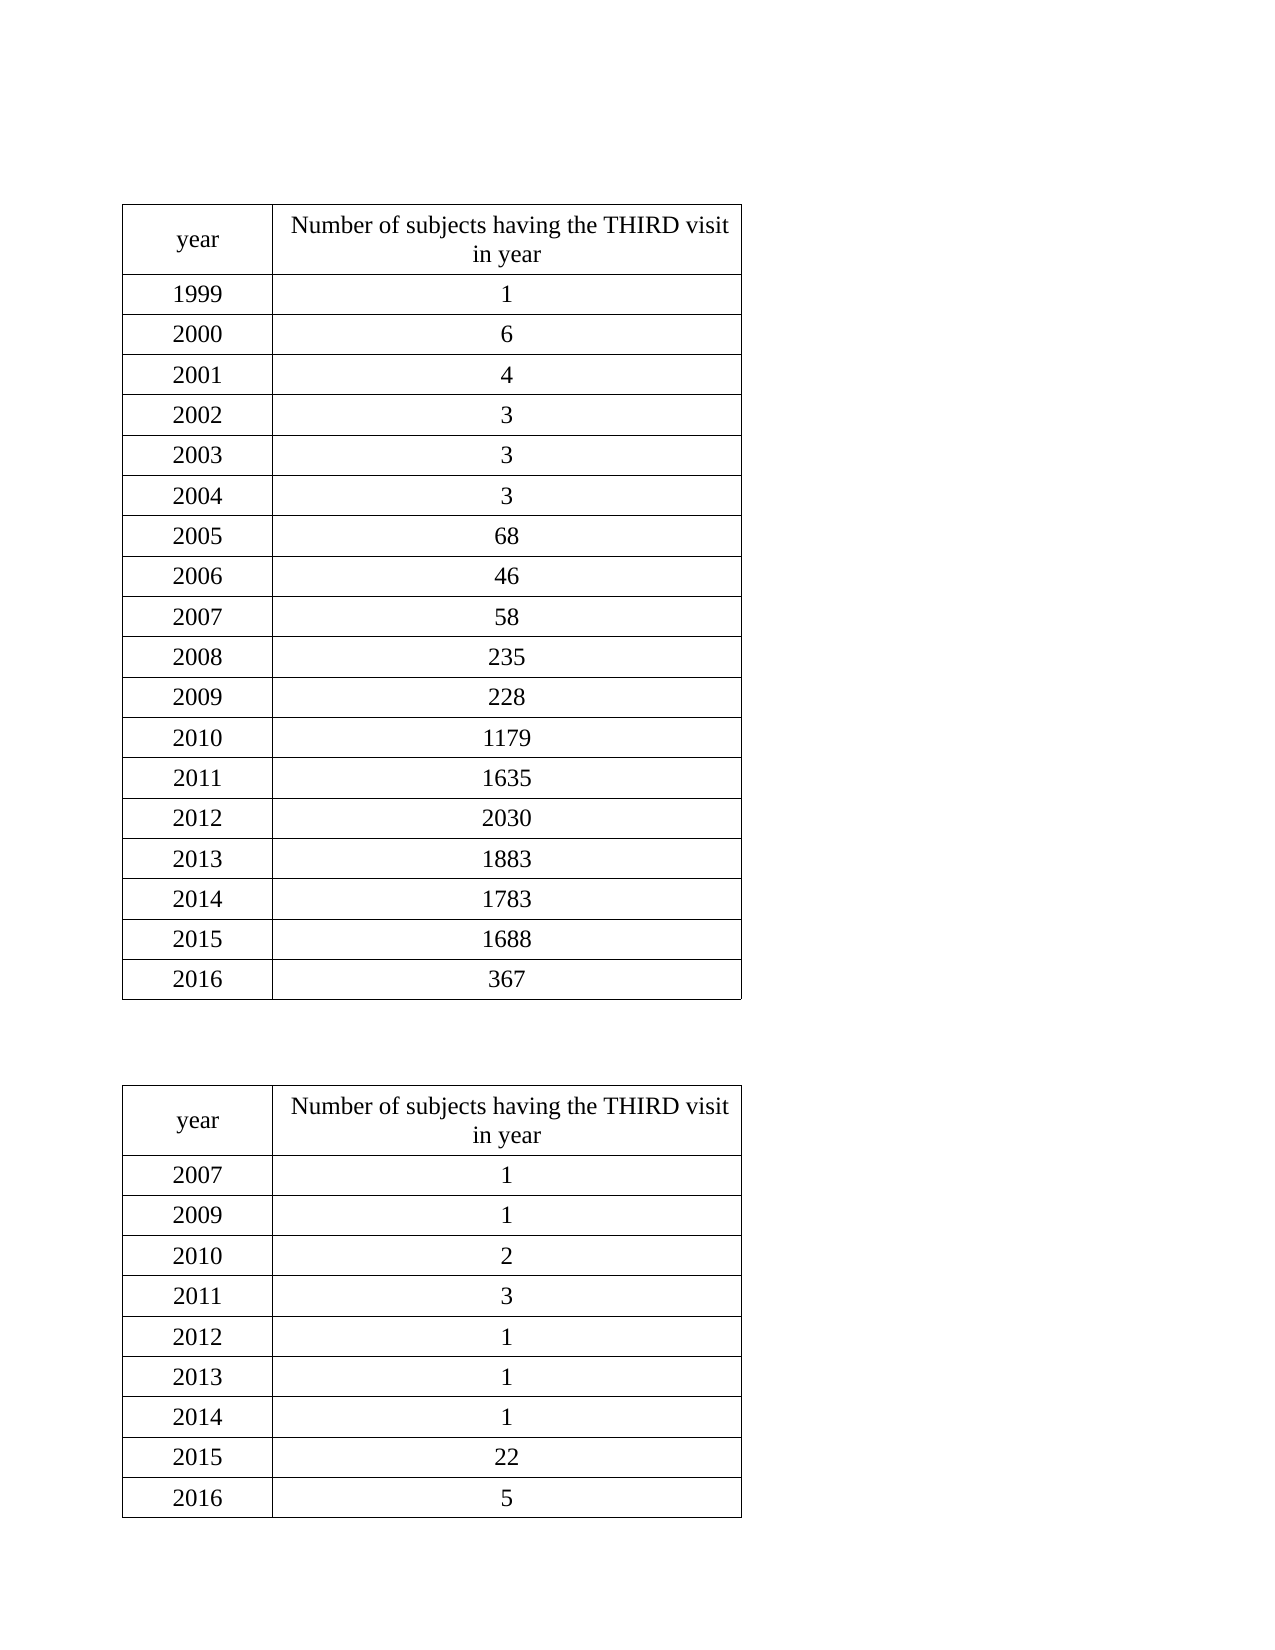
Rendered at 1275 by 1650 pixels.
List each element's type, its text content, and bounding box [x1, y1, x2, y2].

table_cell 2007 [123, 597, 272, 636]
table_cell 2009 [123, 1196, 272, 1235]
table_cell 2005 [123, 516, 272, 556]
table_cell 1 [273, 1317, 741, 1356]
table_cell 1883 [273, 839, 741, 878]
table_cell 2013 [123, 1357, 272, 1396]
table_cell 1783 [273, 879, 741, 918]
table_cell 367 [273, 960, 741, 999]
table_cell 2015 [123, 1438, 272, 1477]
table_cell 2003 [123, 436, 272, 475]
table_cell 2015 [123, 920, 272, 959]
table_cell 2016 [123, 1478, 272, 1517]
table_cell 2010 [123, 1236, 272, 1275]
table_cell 3 [273, 476, 741, 515]
table_cell 2000 [123, 315, 272, 354]
table_cell 1179 [273, 718, 741, 757]
table_header Number of subjects having the THIRD visit in year [273, 205, 741, 273]
table_cell 2012 [123, 1317, 272, 1356]
table_cell 58 [273, 597, 741, 636]
table_cell 1 [273, 1156, 741, 1195]
table_cell 4 [273, 355, 741, 394]
table_cell 1 [273, 275, 741, 314]
table_header Number of subjects having the THIRD visit in year [273, 1086, 741, 1154]
table_cell 2 [273, 1236, 741, 1275]
table_cell 2013 [123, 839, 272, 878]
table_cell 2016 [123, 960, 272, 999]
table_cell 2002 [123, 395, 272, 435]
table_header year [123, 1086, 272, 1154]
table_cell 1999 [123, 275, 272, 314]
table_cell 2001 [123, 355, 272, 394]
table_cell 2014 [123, 879, 272, 918]
table_cell 68 [273, 516, 741, 556]
table_cell 1 [273, 1357, 741, 1396]
table_cell 2011 [123, 758, 272, 797]
table_header year [123, 205, 272, 273]
table_cell 2007 [123, 1156, 272, 1195]
table_cell 2011 [123, 1276, 272, 1316]
table_cell 2010 [123, 718, 272, 757]
table_cell 3 [273, 1276, 741, 1316]
table_cell 1 [273, 1397, 741, 1437]
table_cell 22 [273, 1438, 741, 1477]
table_cell 2008 [123, 637, 272, 677]
table_cell 1688 [273, 920, 741, 959]
table_cell 1635 [273, 758, 741, 797]
table_cell 2006 [123, 557, 272, 596]
table_cell 5 [273, 1478, 741, 1517]
table_cell 2004 [123, 476, 272, 515]
table_cell 3 [273, 436, 741, 475]
table_cell 2009 [123, 678, 272, 717]
table_cell 235 [273, 637, 741, 677]
table_cell 2014 [123, 1397, 272, 1437]
table_cell 46 [273, 557, 741, 596]
table_cell 228 [273, 678, 741, 717]
table_cell 1 [273, 1196, 741, 1235]
table_cell 6 [273, 315, 741, 354]
table_cell 2030 [273, 799, 741, 838]
table_cell 2012 [123, 799, 272, 838]
table_cell 3 [273, 395, 741, 435]
